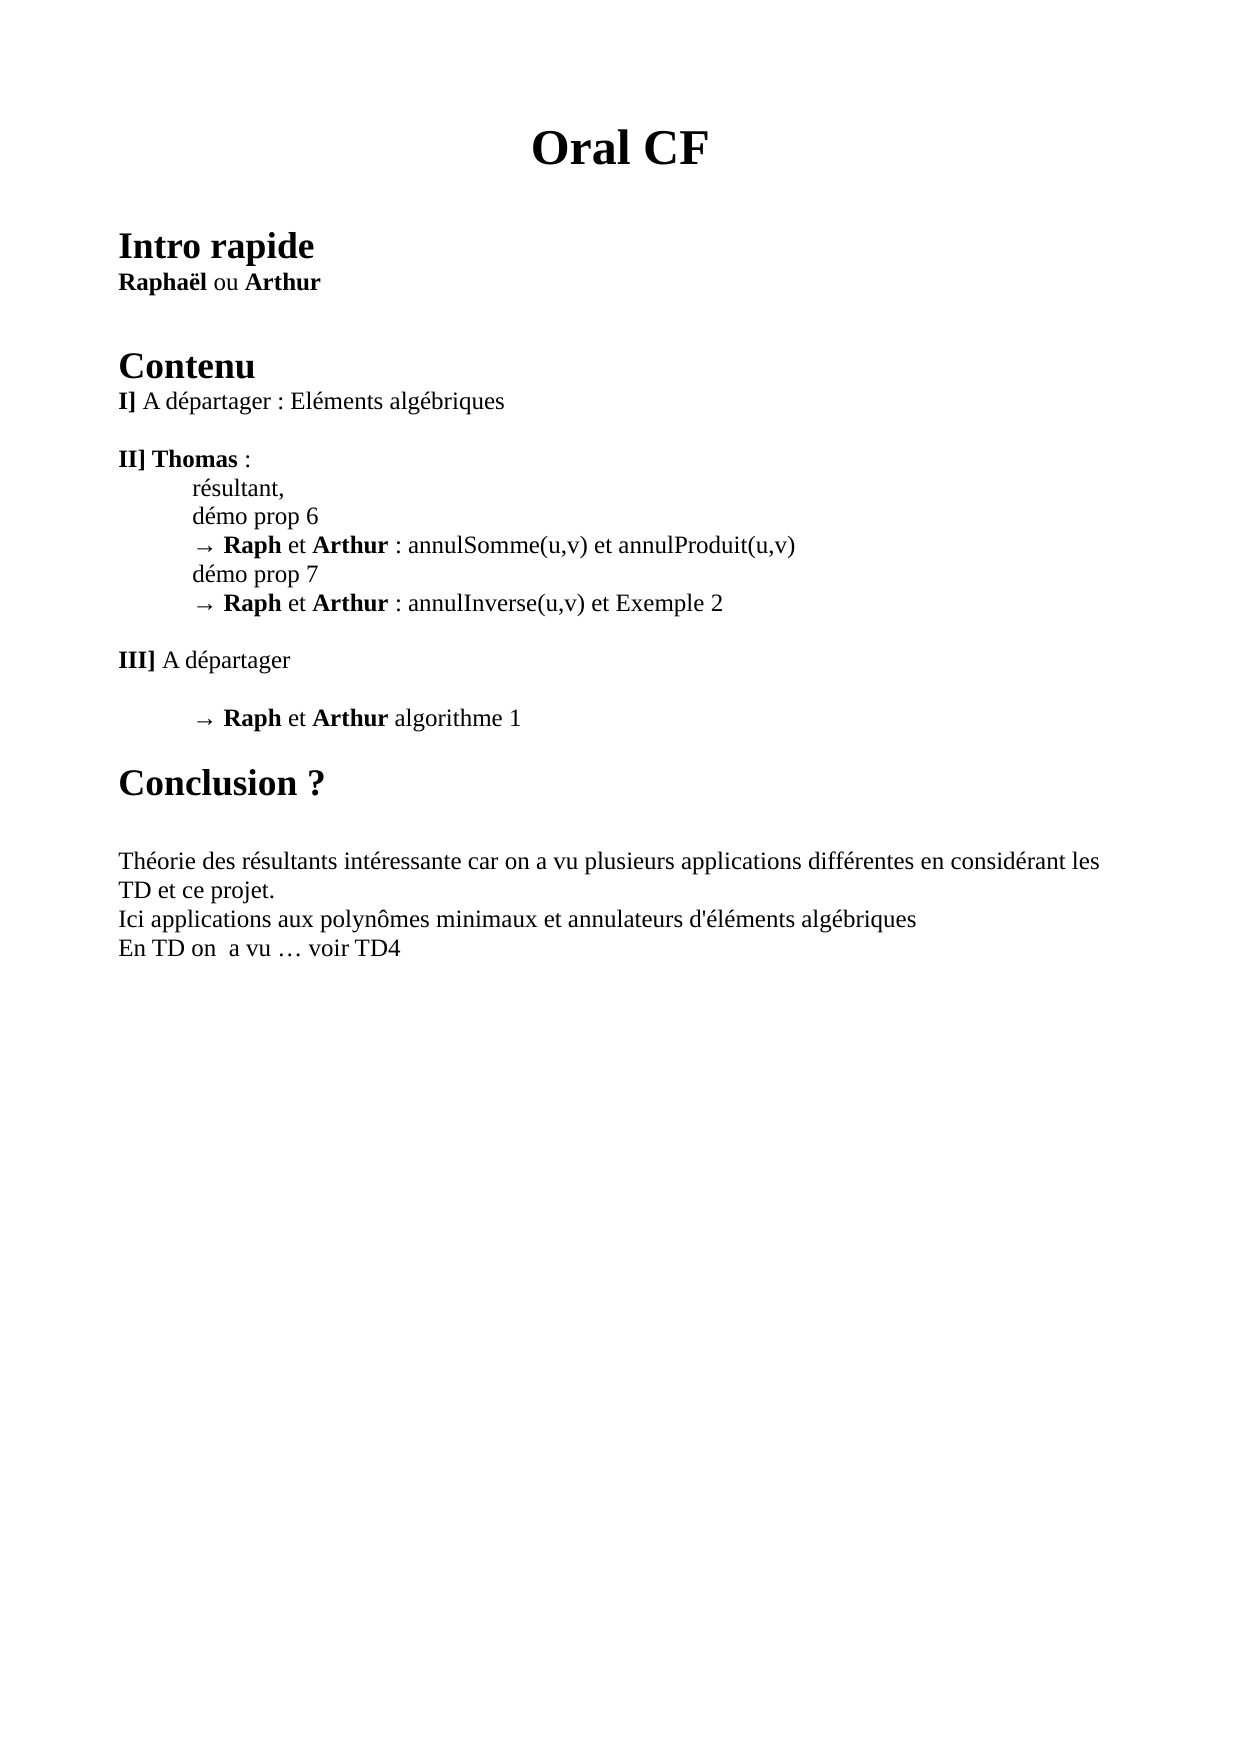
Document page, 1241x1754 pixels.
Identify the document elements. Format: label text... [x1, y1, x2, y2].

text En TD on a vu … voir TD4 [118, 933, 1122, 961]
text résultant, [118, 473, 1122, 501]
text → Raph et Arthur : annulSomme(u,v) et annulProduit(u,v) [118, 530, 1122, 559]
text Théorie des résultants intéressante car on a vu plusieurs applications différentes en considérant les TD et ce projet. Ici applications aux polynômes minimaux et annulateurs d'éléments algébriques [118, 846, 1122, 933]
text → Raph et Arthur algorithme 1 [118, 703, 1122, 731]
text Raphaël ou Arthur [118, 267, 1122, 295]
text II] Thomas : [118, 444, 1122, 473]
text Contenu [118, 343, 1122, 386]
text III] A départager [118, 645, 1122, 674]
text démo prop 7 [118, 559, 1122, 588]
text Oral CF [118, 118, 1122, 176]
text démo prop 6 [118, 501, 1122, 530]
text Intro rapide [118, 223, 1122, 267]
text → Raph et Arthur : annulInverse(u,v) et Exemple 2 [118, 588, 1122, 616]
text I] A départager : Eléments algébriques [118, 386, 1122, 415]
text Conclusion ? [118, 760, 1122, 803]
